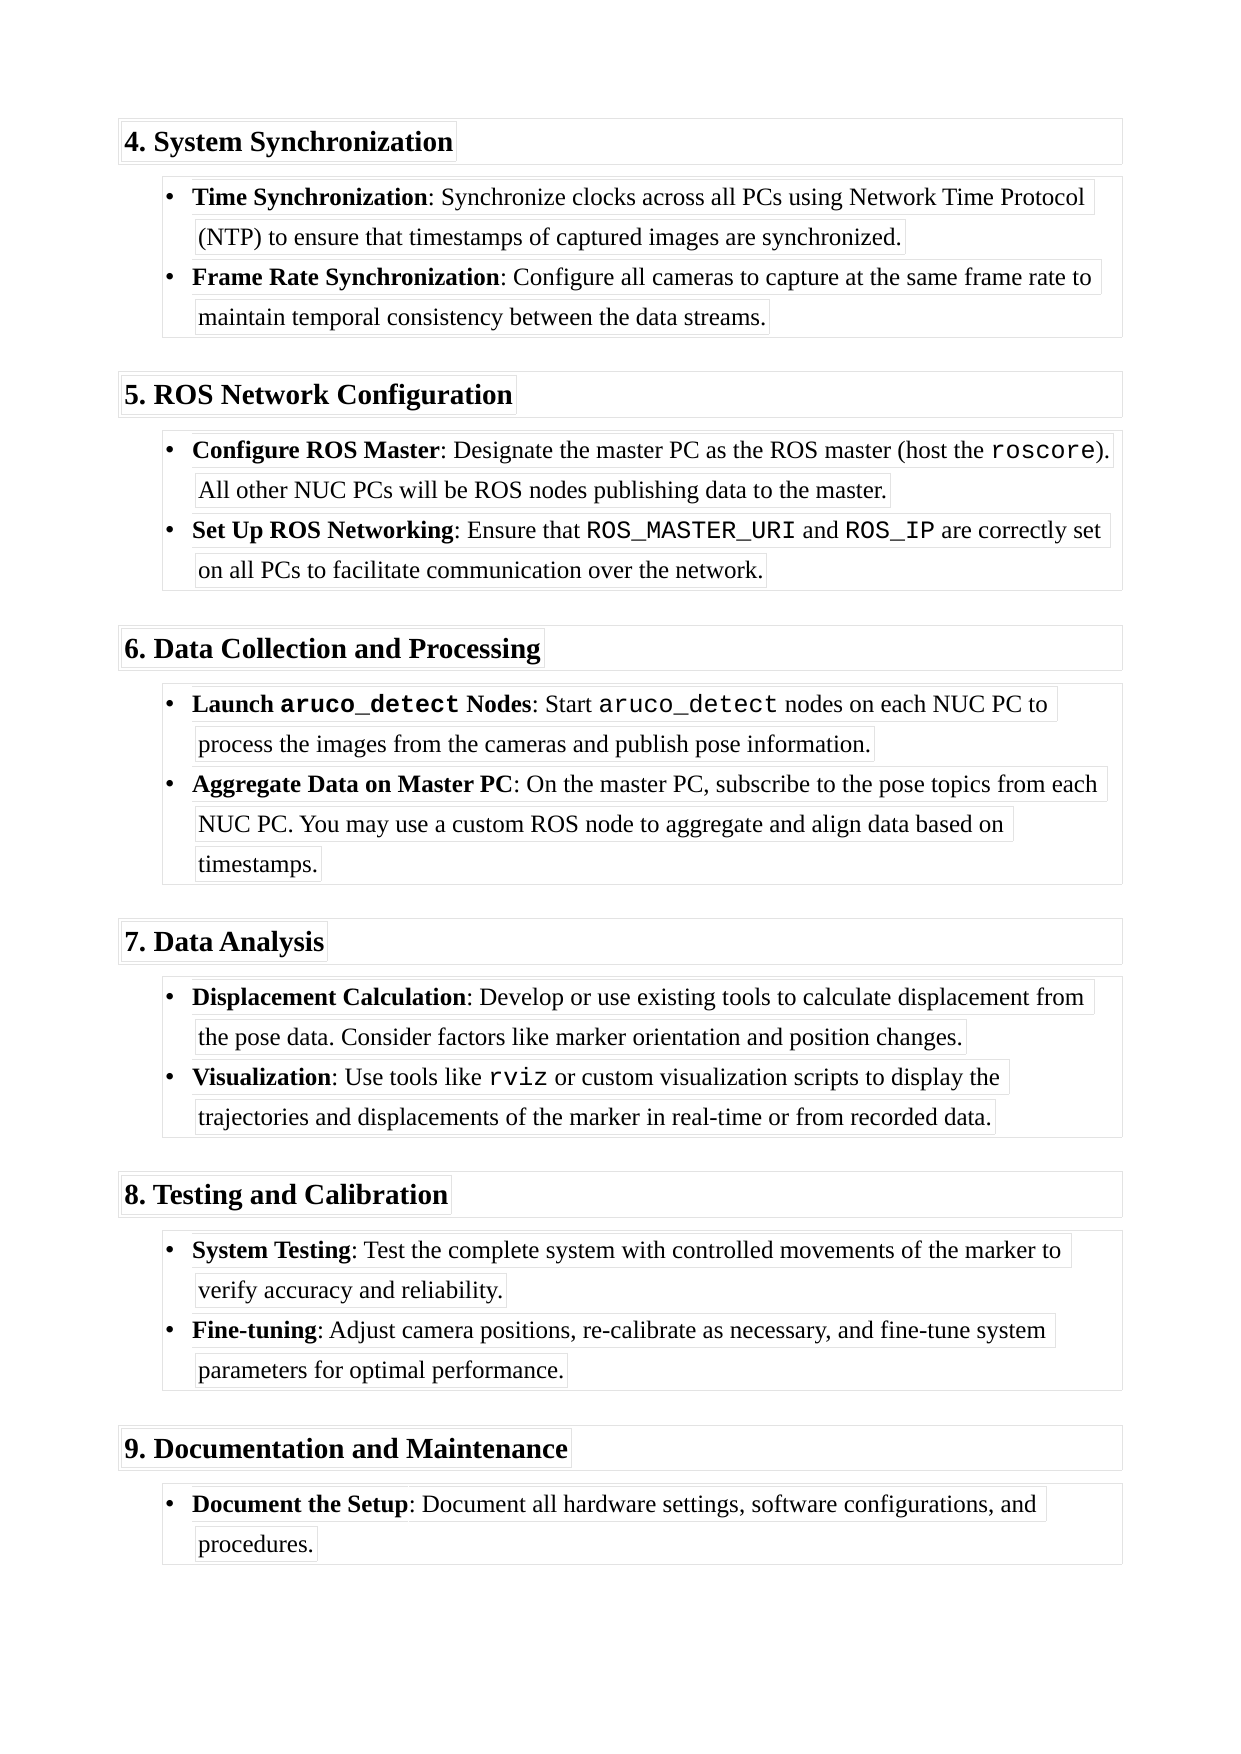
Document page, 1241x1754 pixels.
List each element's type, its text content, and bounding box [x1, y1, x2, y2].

list Aggregate Data on Master PC: On the master PC, subscribe to the pose topics from each NUC PC. You may use a custom ROS node to aggregate and align data based on timestamps. [163, 763, 1122, 884]
list Visualization: Use tools like rviz or custom visualization scripts to display the trajectories and displacements of the marker in real-time or from recorded data. [163, 1056, 1122, 1137]
list Fine-tuning: Adjust camera positions, re-calibrate as necessary, and fine-tune system parameters for optimal performance. [163, 1309, 1122, 1390]
subtitle 9. Documentation and Maintenance [119, 1426, 1122, 1470]
subtitle 7. Data Analysis [119, 919, 1122, 964]
list Document the Setup: Document all hardware settings, software configurations, and procedures. [163, 1484, 1122, 1564]
list Displacement Calculation: Develop or use existing tools to calculate displacement from the pose data. Consider factors like marker orientation and position changes. [163, 977, 1122, 1054]
list Time Synchronization: Synchronize clocks across all PCs using Network Time Protocol (NTP) to ensure that timestamps of captured images are synchronized. [163, 177, 1122, 254]
list Frame Rate Synchronization: Configure all cameras to capture at the same frame rate to maintain temporal consistency between the data streams. [163, 256, 1122, 337]
list System Testing: Test the complete system with controlled movements of the marker to verify accuracy and reliability. [163, 1231, 1122, 1307]
subtitle 6. Data Collection and Processing [119, 626, 1122, 670]
list Launch aruco_detect Nodes: Start aruco_detect nodes on each NUC PC to process the images from the cameras and publish pose information. [163, 684, 1122, 761]
list Set Up ROS Networking: Ensure that ROS_MASTER_URI and ROS_IP are correctly set on all PCs to facilitate communication over the network. [163, 509, 1122, 590]
subtitle 8. Testing and Calibration [119, 1172, 1122, 1217]
subtitle 5. ROS Network Configuration [119, 372, 1122, 417]
list Configure ROS Master: Designate the master PC as the ROS master (host the roscore). All other NUC PCs will be ROS nodes publishing data to the master. [163, 431, 1122, 507]
subtitle 4. System Synchronization [119, 119, 1122, 164]
